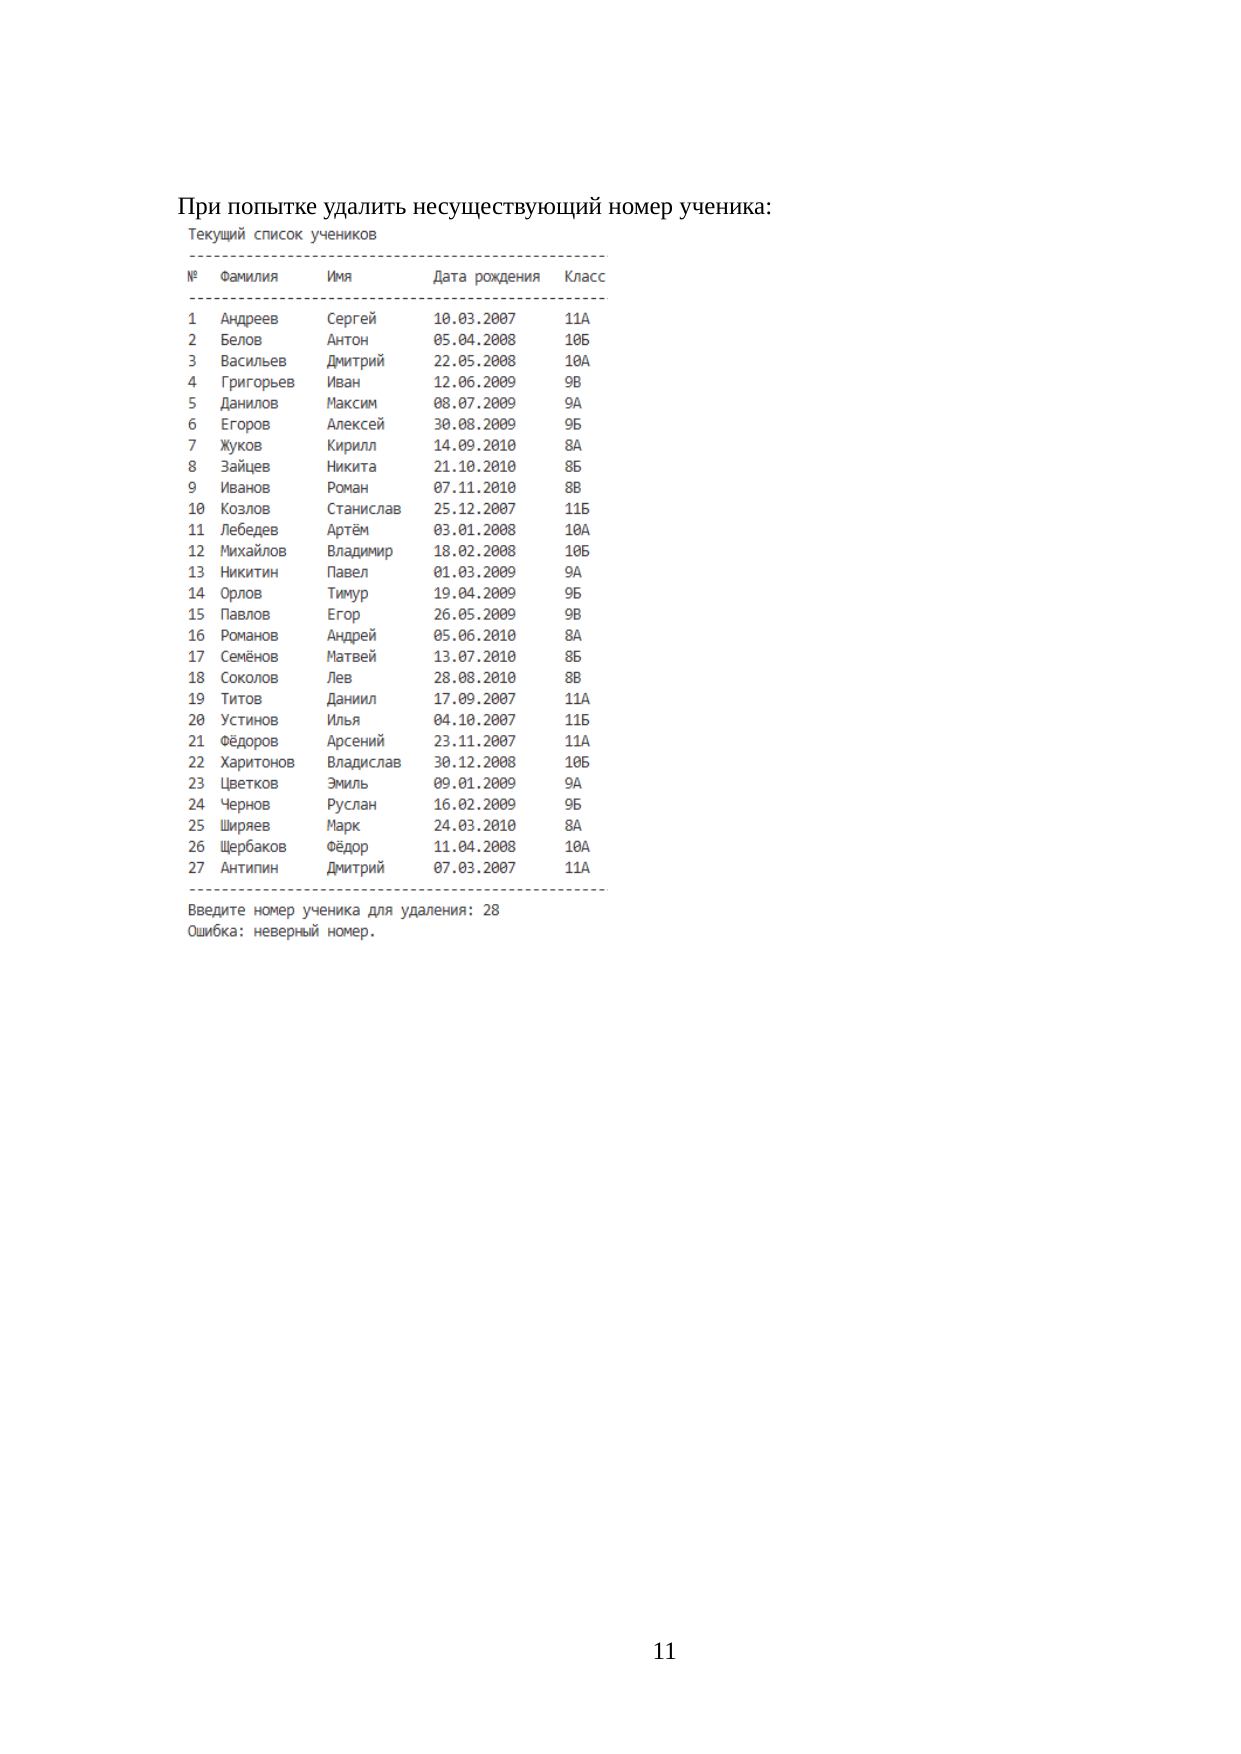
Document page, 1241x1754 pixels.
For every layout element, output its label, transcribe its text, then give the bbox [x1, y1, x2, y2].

text При попытке удалить несуществующий номер ученика: [177, 191, 1152, 219]
